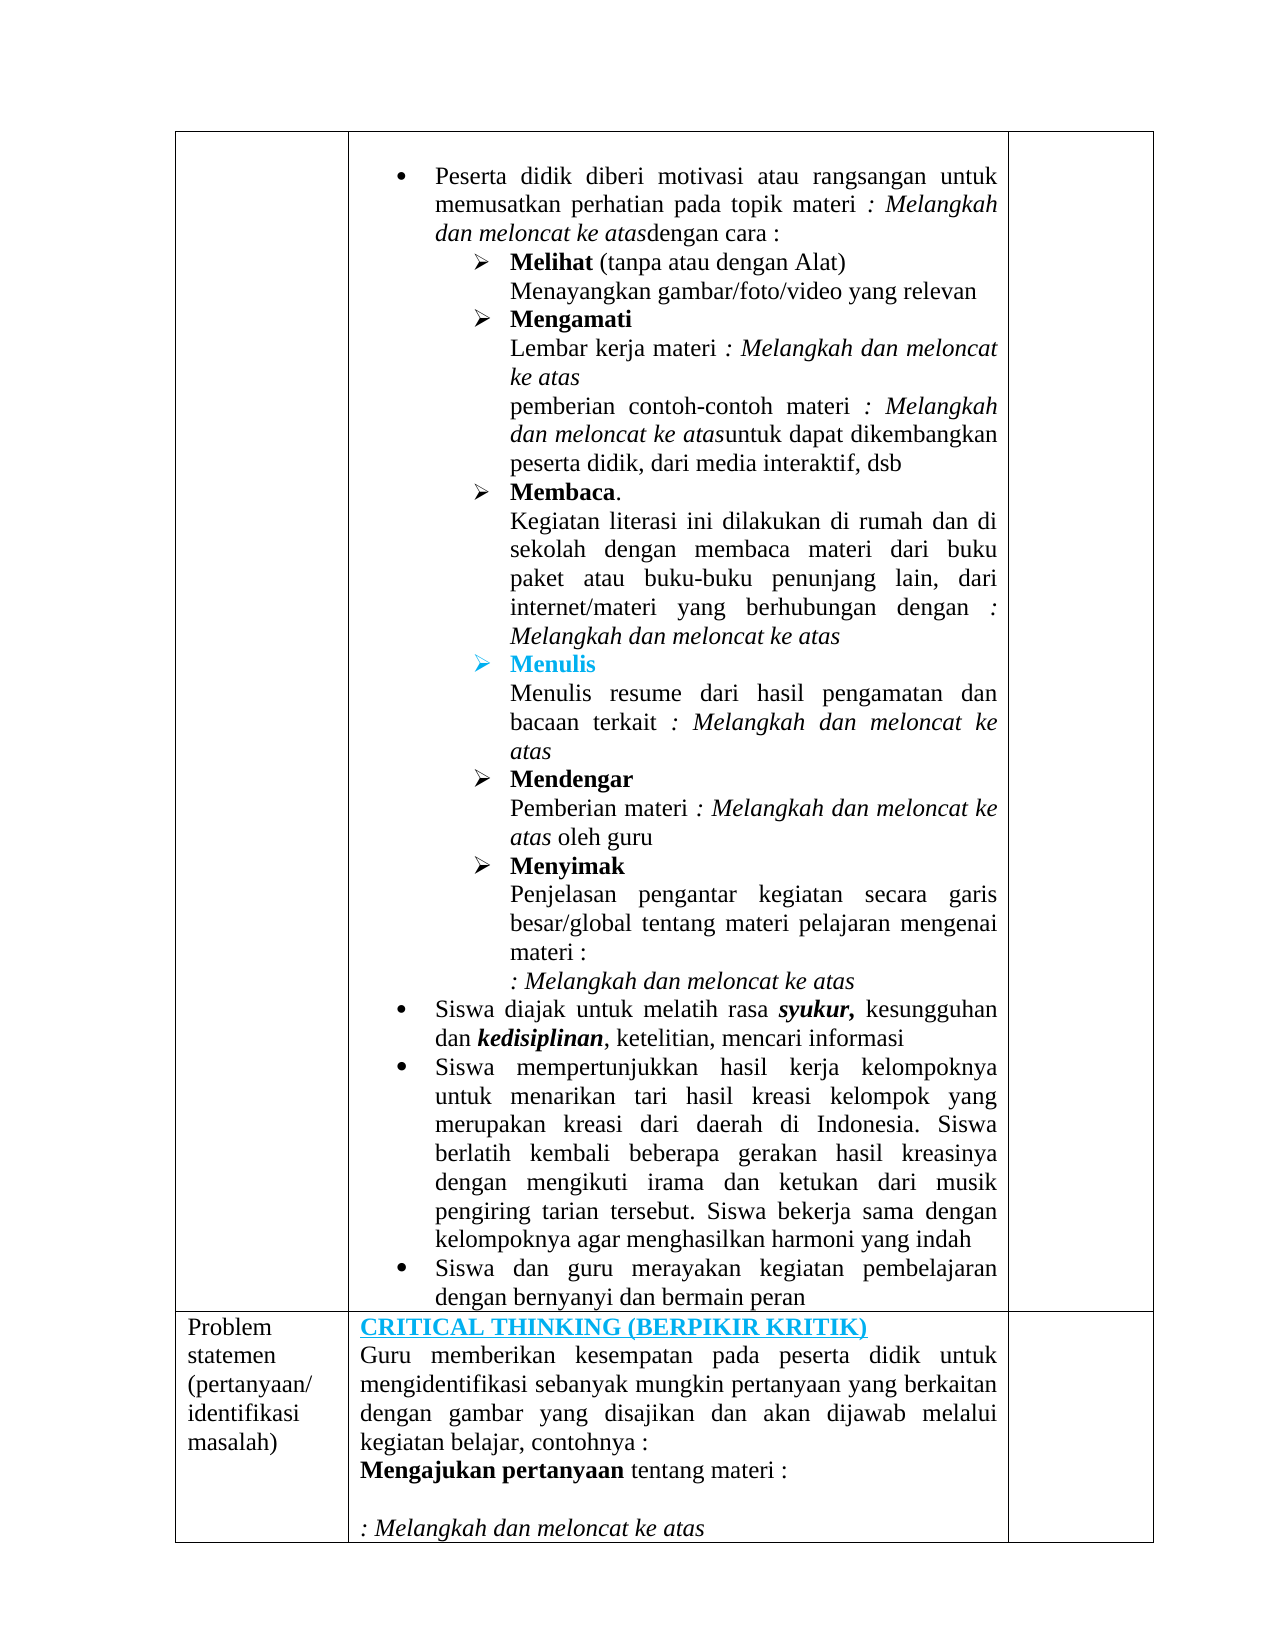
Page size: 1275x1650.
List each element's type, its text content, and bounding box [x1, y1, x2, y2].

table_cell KEGIATAN LITERASI Pembiasaan membaca 15 menit dimulai dengan guru menceritakan tentang kisah masa kecil salah satu tokoh dunia / agama ( Misal : Ibnu Sina, Isaac Newton , nabi dan rasul, orang orang soleh dll). Sebelum membacakan buku, guru menjelaskan tujuan kegiatan literasi dan mengajak siswa mendiskusikan pertanyaan-pertanyaan berikut: apa yang tergambar pada sampul buku? apa judul buku? kira-kira buku ini menceritakan apa? pernahkah kamu membaca judul seperti itu? apa saja yang kamu ingin ketahui dari buku ini? Guru membacakan cerita pada buku dan menunjukkan ekspresi dan intonasi yang sesuai. Siswa menyimak dengan seksama. Setelah guru membacakan buku, siswa diminta menuliskan kesimpulan / ringkasan cerita pada selembar kertas berwarna. Menyegarkan suasana kembali dengan menyanyikan salah satu lagu anak-anak. Berikan penguatan bahwa cita – cita, apapun itu harus di capai dengan kerja keras. Peserta didik diberi motivasi atau rangsangan untuk memusatkan perhatian pada topik materi : Melangkah dan meloncat ke atasdengan cara : Melihat (tanpa atau dengan Alat) Menayangkan gambar/foto/video yang relevan Mengamati Lembar kerja materi : Melangkah dan meloncat ke atas pemberian contoh-contoh materi : Melangkah dan meloncat ke atasuntuk dapat dikembangkan peserta didik, dari media interaktif, dsb Membaca. Kegiatan literasi ini dilakukan di rumah dan di sekolah dengan membaca materi dari buku paket atau buku-buku penunjang lain, dari internet/materi yang berhubungan dengan : Melangkah dan meloncat ke atas Menulis Menulis resume dari hasil pengamatan dan bacaan terkait : Melangkah dan meloncat ke atas Mendengar Pemberian materi : Melangkah dan meloncat ke atas oleh guru Menyimak Penjelasan pengantar kegiatan secara garis besar/global tentang materi pelajaran mengenai materi : : Melangkah dan meloncat ke atas Siswa diajak untuk melatih rasa syukur, kesungguhan dan kedisiplinan, ketelitian, mencari informasi Siswa mempertunjukkan hasil kerja kelompoknya untuk menarikan tari hasil kreasi kelompok yang merupakan kreasi dari daerah di Indonesia. Siswa berlatih kembali beberapa gerakan hasil kreasinya dengan mengikuti irama dan ketukan dari musik pengiring tarian tersebut. Siswa bekerja sama dengan kelompoknya agar menghasilkan harmoni yang indah Siswa dan guru merayakan kegiatan pembelajaran dengan bernyanyi dan bermain peran [349, 132, 1008, 1311]
table_cell [176, 132, 348, 1311]
table_cell Problem statemen (pertanyaan/ identifikasi masalah) [176, 1312, 348, 1542]
table_cell CRITICAL THINKING (BERPIKIR KRITIK) Guru memberikan kesempatan pada peserta didik untuk mengidentifikasi sebanyak mungkin pertanyaan yang berkaitan dengan gambar yang disajikan dan akan dijawab melalui kegiatan belajar, contohnya : Mengajukan pertanyaan tentang materi : : Melangkah dan meloncat ke atas [349, 1312, 1008, 1542]
picture [474, 654, 487, 662]
table_cell [1009, 132, 1153, 1311]
table_cell [1009, 1312, 1153, 1542]
